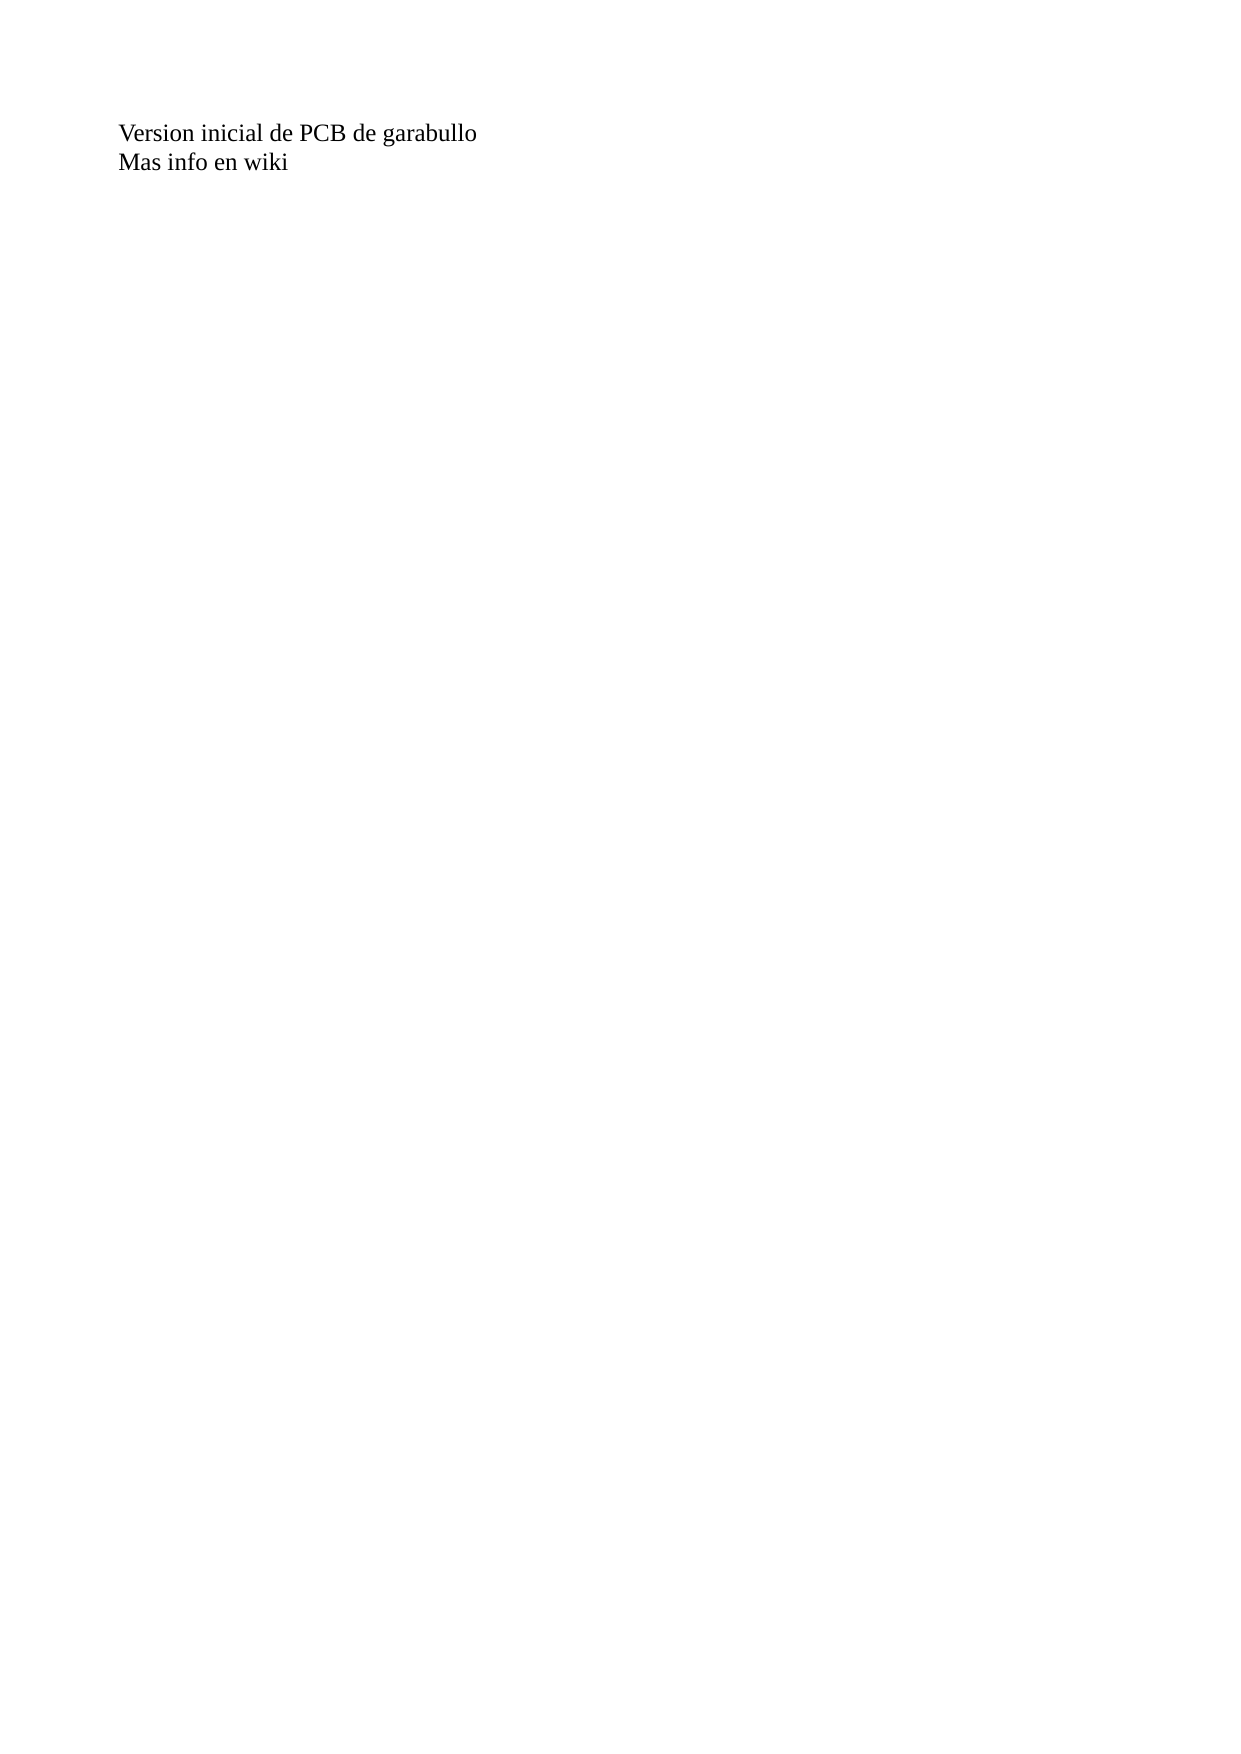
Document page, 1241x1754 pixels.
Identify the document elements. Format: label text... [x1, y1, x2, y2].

text Version inicial de PCB de garabullo [118, 118, 1122, 147]
text Mas info en wiki [118, 147, 1122, 176]
